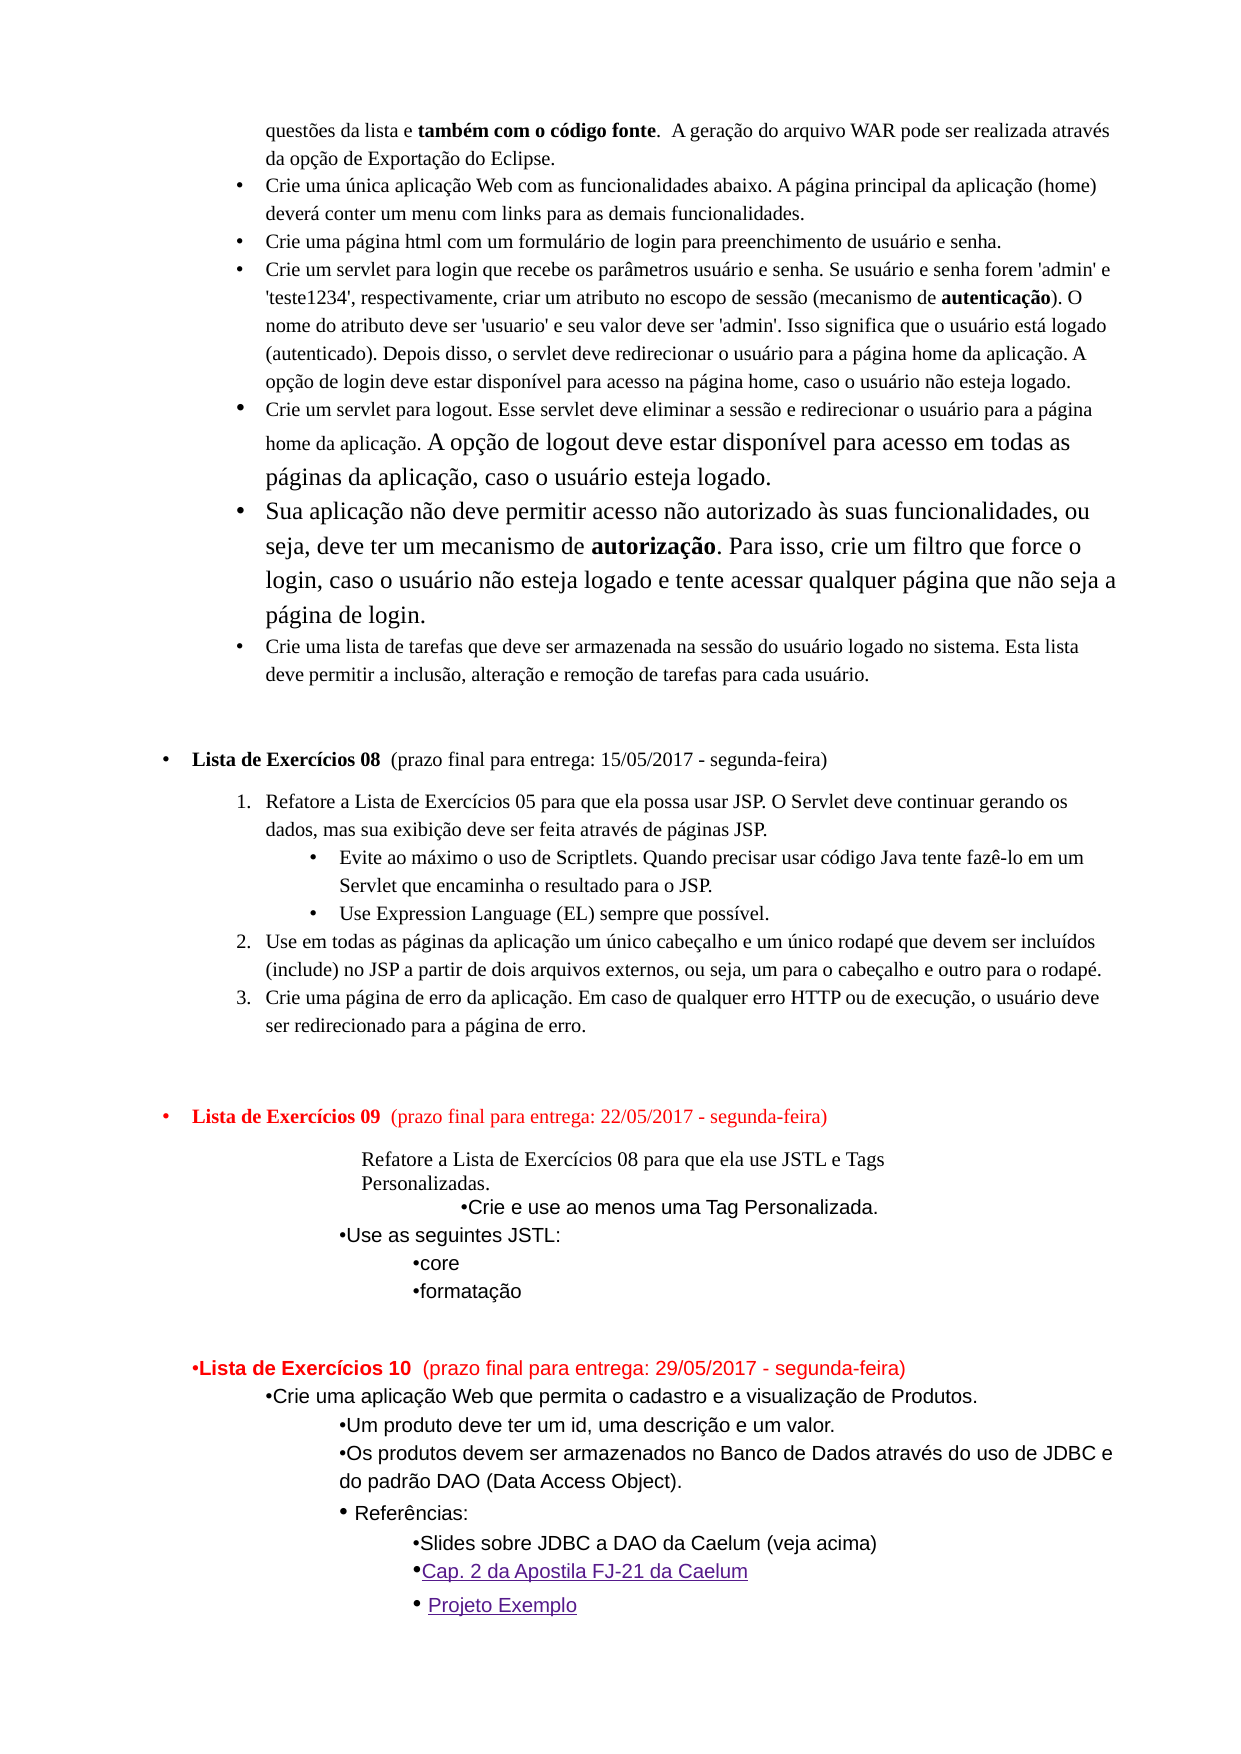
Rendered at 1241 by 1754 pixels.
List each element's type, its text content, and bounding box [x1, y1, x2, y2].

list Crie uma aplicação Web que permita o cadastro e a visualização de Produtos. [118, 1385, 1122, 1408]
list Lista de Exercícios 09 (prazo final para entrega: 22/05/2017 - segunda-feira) [162, 1104, 1122, 1128]
list Crie uma página de erro da aplicação. Em caso de qualquer erro HTTP ou de execução, o usuário deve ser redirecionado para a página de erro. [236, 985, 1122, 1036]
list Use as seguintes JSTL: [118, 1223, 1122, 1247]
list Um produto deve ter um id, uma descrição e um valor. [118, 1413, 1122, 1436]
list Use Expression Language (EL) sempre que possível. [309, 901, 1122, 925]
text Refatore a Lista de Exercícios 08 para que ela use JSTL e Tags Personalizadas. [361, 1147, 1004, 1195]
list Refatore a Lista de Exercícios 05 para que ela possa usar JSP. O Servlet deve continuar gerando os dados, mas sua exibição deve ser feita através de páginas JSP. [236, 790, 1122, 841]
list Lista de Exercícios 08 (prazo final para entrega: 15/05/2017 - segunda-feira) [162, 747, 1122, 771]
list questões da lista e também com o código fonte. A geração do arquivo WAR pode ser realizada através da opção de Exportação do Eclipse. [236, 118, 1122, 169]
list Projeto Exemplo [118, 1589, 1122, 1618]
list Crie uma página html com um formulário de login para preenchimento de usuário e senha. [236, 230, 1122, 253]
list Crie e use ao menos uma Tag Personalizada. [240, 1195, 1063, 1219]
list Crie um servlet para login que recebe os parâmetros usuário e senha. Se usuário e senha forem 'admin' e 'teste1234', respectivamente, criar um atributo no escopo de sessão (mecanismo de autenticação). O nome do atributo deve ser 'usuario' e seu valor deve ser 'admin'. Isso significa que o usuário está logado (autenticado). Depois disso, o servlet deve redirecionar o usuário para a página home da aplicação. A opção de login deve estar disponível para acesso na página home, caso o usuário não esteja logado. [236, 258, 1122, 393]
list Referências: [118, 1497, 1122, 1526]
list Evite ao máximo o uso de Scriptlets. Quando precisar usar código Java tente fazê-lo em um Servlet que encaminha o resultado para o JSP. [309, 846, 1122, 897]
list Slides sobre JDBC a DAO da Caelum (veja acima) [118, 1532, 1122, 1555]
list Use em todas as páginas da aplicação um único cabeçalho e um único rodapé que devem ser incluídos (include) no JSP a partir de dois arquivos externos, ou seja, um para o cabeçalho e outro para o rodapé. [236, 929, 1122, 981]
list Crie um servlet para logout. Esse servlet deve eliminar a sessão e redirecionar o usuário para a página home da aplicação. A opção de logout deve estar disponível para acesso em todas as páginas da aplicação, caso o usuário esteja logado. [236, 397, 1122, 491]
list Crie uma lista de tarefas que deve ser armazenada na sessão do usuário logado no sistema. Esta lista deve permitir a inclusão, alteração e remoção de tarefas para cada usuário. [236, 634, 1122, 686]
list formatação [118, 1279, 1122, 1303]
list Crie uma única aplicação Web com as funcionalidades abaixo. A página principal da aplicação (home) deverá conter um menu com links para as demais funcionalidades. [236, 174, 1122, 225]
list core [118, 1251, 1122, 1275]
list Sua aplicação não deve permitir acesso não autorizado às suas funcionalidades, ou seja, deve ter um mecanismo de autorização. Para isso, crie um filtro que force o login, caso o usuário não esteja logado e tente acessar qualquer página que não seja a página de login. [236, 496, 1122, 628]
list Os produtos devem ser armazenados no Banco de Dados através do uso de JDBC e do padrão DAO (Data Access Object). [118, 1441, 1122, 1492]
list Lista de Exercícios 10 (prazo final para entrega: 29/05/2017 - segunda-feira) [118, 1357, 1122, 1380]
list Cap. 2 da Apostila FJ-21 da Caelum [118, 1560, 1122, 1584]
